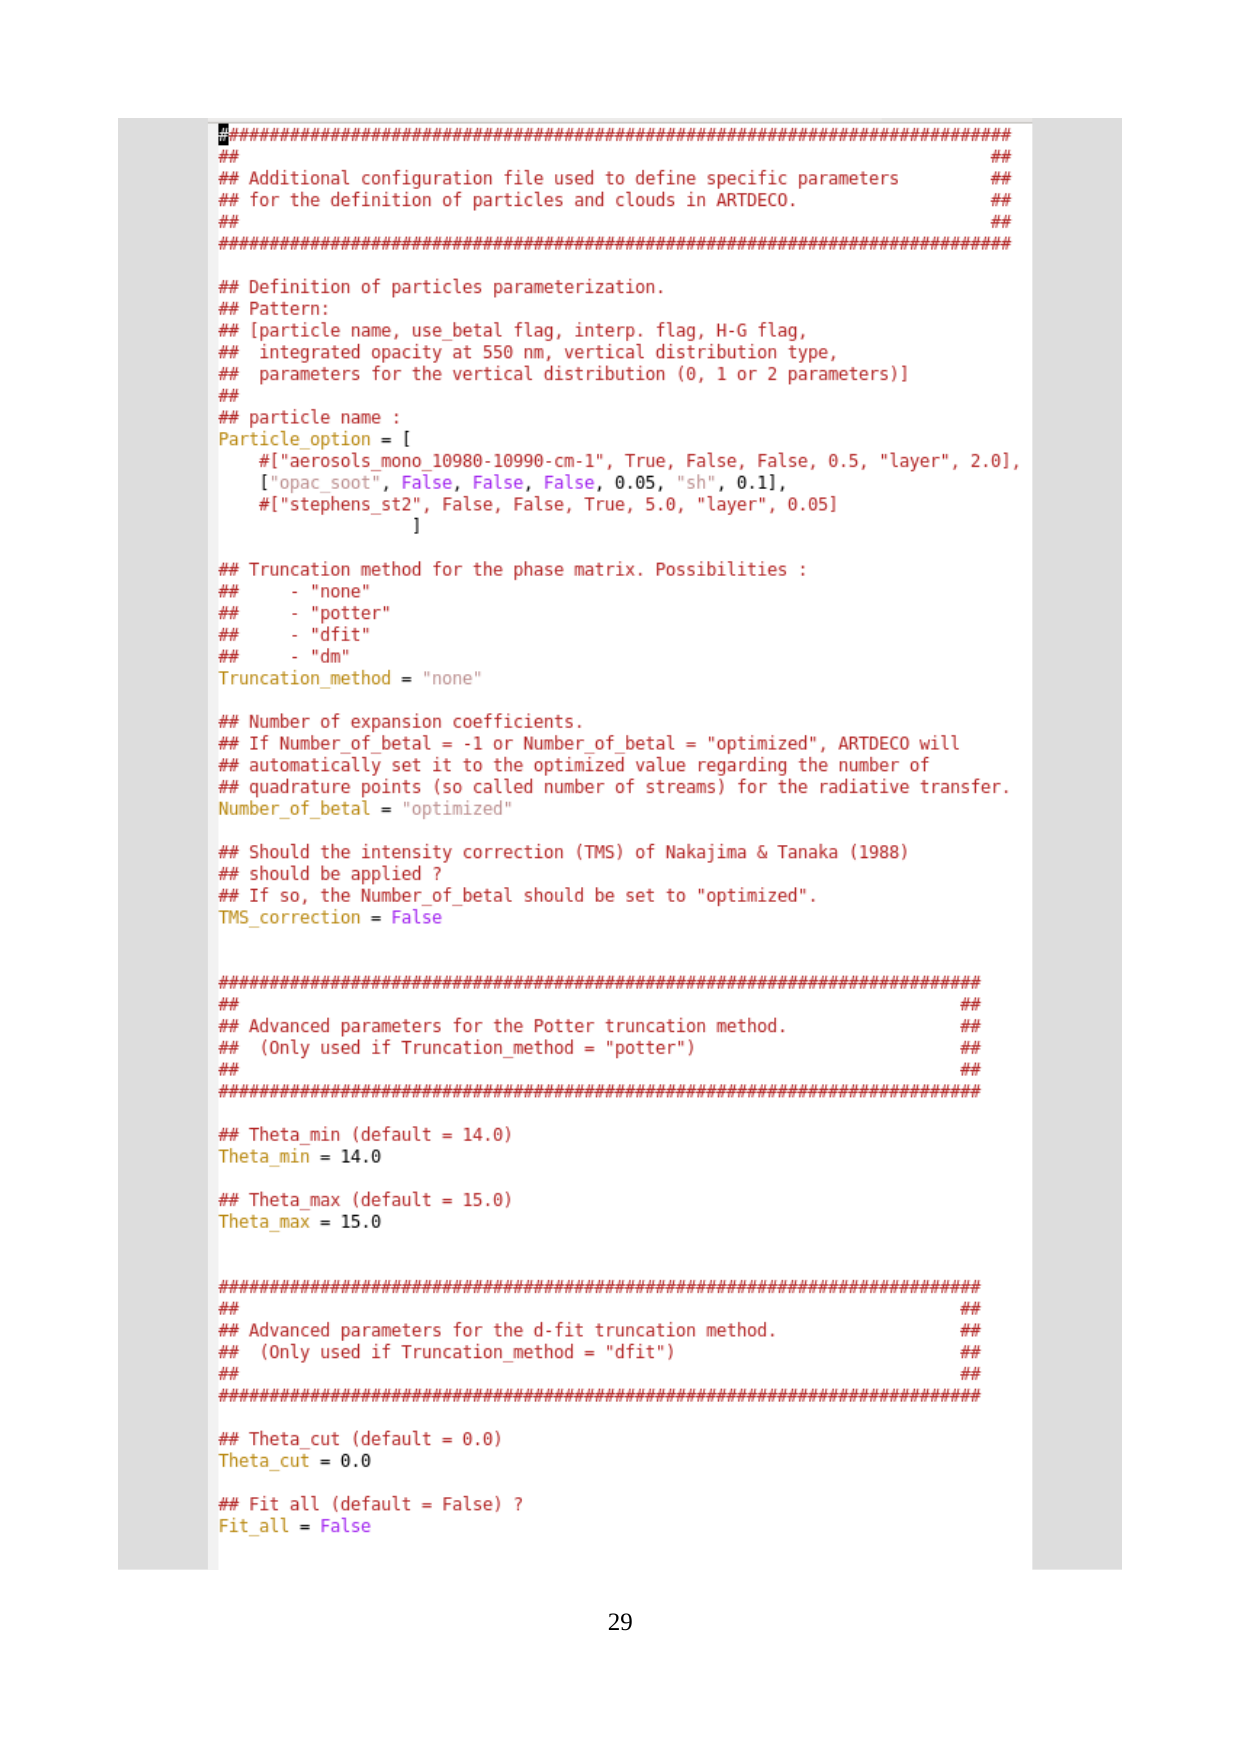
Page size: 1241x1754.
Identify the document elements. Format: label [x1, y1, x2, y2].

picture [207, 118, 1033, 1570]
